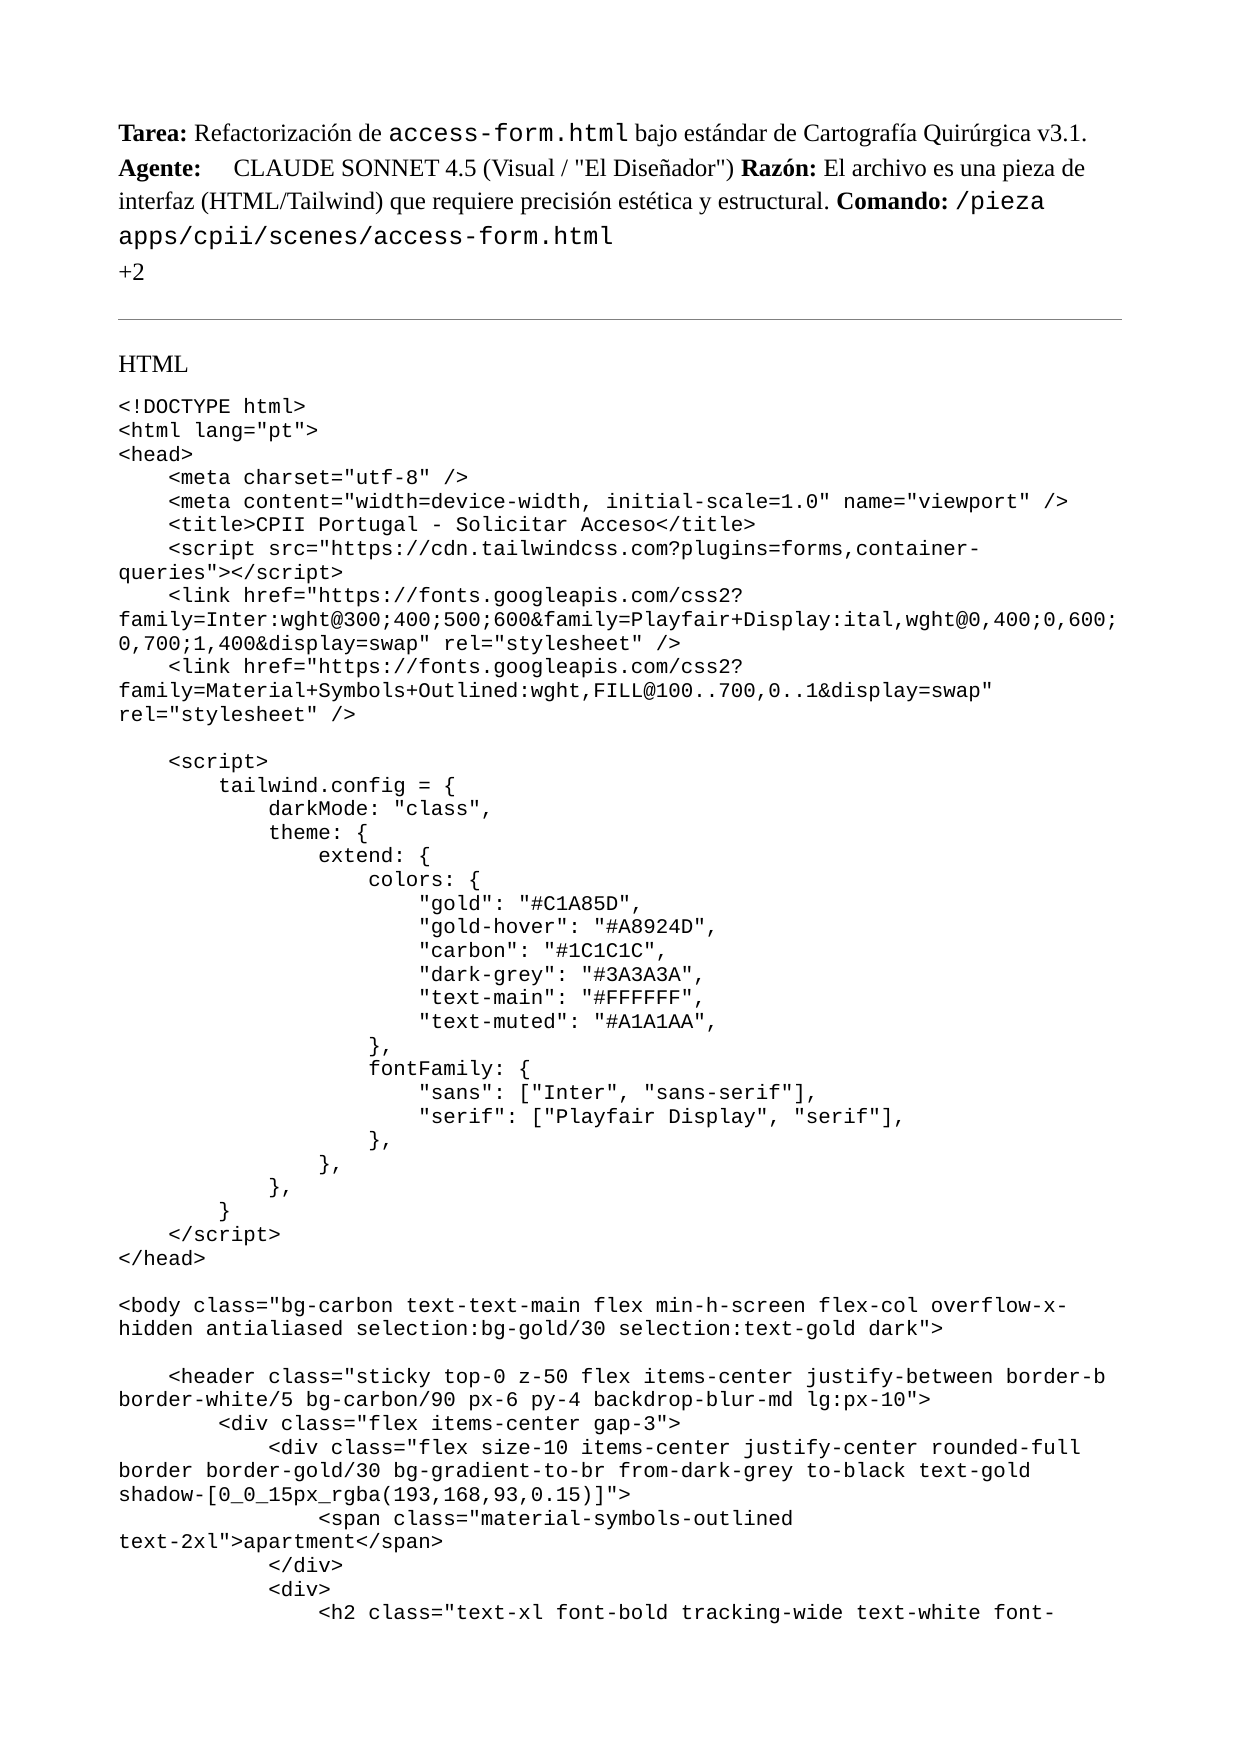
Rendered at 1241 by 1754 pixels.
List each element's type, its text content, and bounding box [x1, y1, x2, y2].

table_cell HTML <!DOCTYPE html> <html lang="pt"> <head> <meta charset="utf-8" /> <meta content="width=device-width, initial-scale=1.0" name="viewport" /> <title>CPII Portugal - Solicitar Acceso</title> <script src="https://cdn.tailwindcss.com?plugins=forms,container-queries"></script> <link href="https://fonts.googleapis.com/css2?family=Inter:wght@300;400;500;600&family=Playfair+Display:ital,wght@0,400;0,600;0,700;1,400&display=swap" rel="stylesheet" /> <link href="https://fonts.googleapis.com/css2?family=Material+Symbols+Outlined:wght,FILL@100..700,0..1&display=swap" rel="stylesheet" /> <script> tailwind.config = { darkMode: "class", theme: { extend: { colors: { "gold": "#C1A85D", "gold-hover": "#A8924D", "carbon": "#1C1C1C", "dark-grey": "#3A3A3A", "text-main": "#FFFFFF", "text-muted": "#A1A1AA", }, fontFamily: { "sans": ["Inter", "sans-serif"], "serif": ["Playfair Display", "serif"], }, }, }, } </script> </head> <body class="bg-carbon text-text-main flex min-h-screen flex-col overflow-x-hidden antialiased selection:bg-gold/30 selection:text-gold dark"> <header class="sticky top-0 z-50 flex items-center justify-between border-b border-white/5 bg-carbon/90 px-6 py-4 backdrop-blur-md lg:px-10"> <div class="flex items-center gap-3"> <div class="flex size-10 items-center justify-center rounded-full border border-gold/30 bg-gradient-to-br from-dark-grey to-black text-gold shadow-[0_0_15px_rgba(193,168,93,0.15)]"> <span class="material-symbols-outlined text-2xl">apartment</span> </div> <div> <h2 class="text-xl font-bold tracking-wide text-white font- [118, 320, 1122, 1626]
table_cell Tarea: Refactorización de access-form.html bajo estándar de Cartografía Quirúrgica v3.1. Agente: 🎨 CLAUDE SONNET 4.5 (Visual / "El Diseñador") Razón: El archivo es una pieza de interfaz (HTML/Tailwind) que requiere precisión estética y estructural. Comando: /pieza apps/cpii/scenes/access-form.html +2 [118, 118, 1122, 319]
